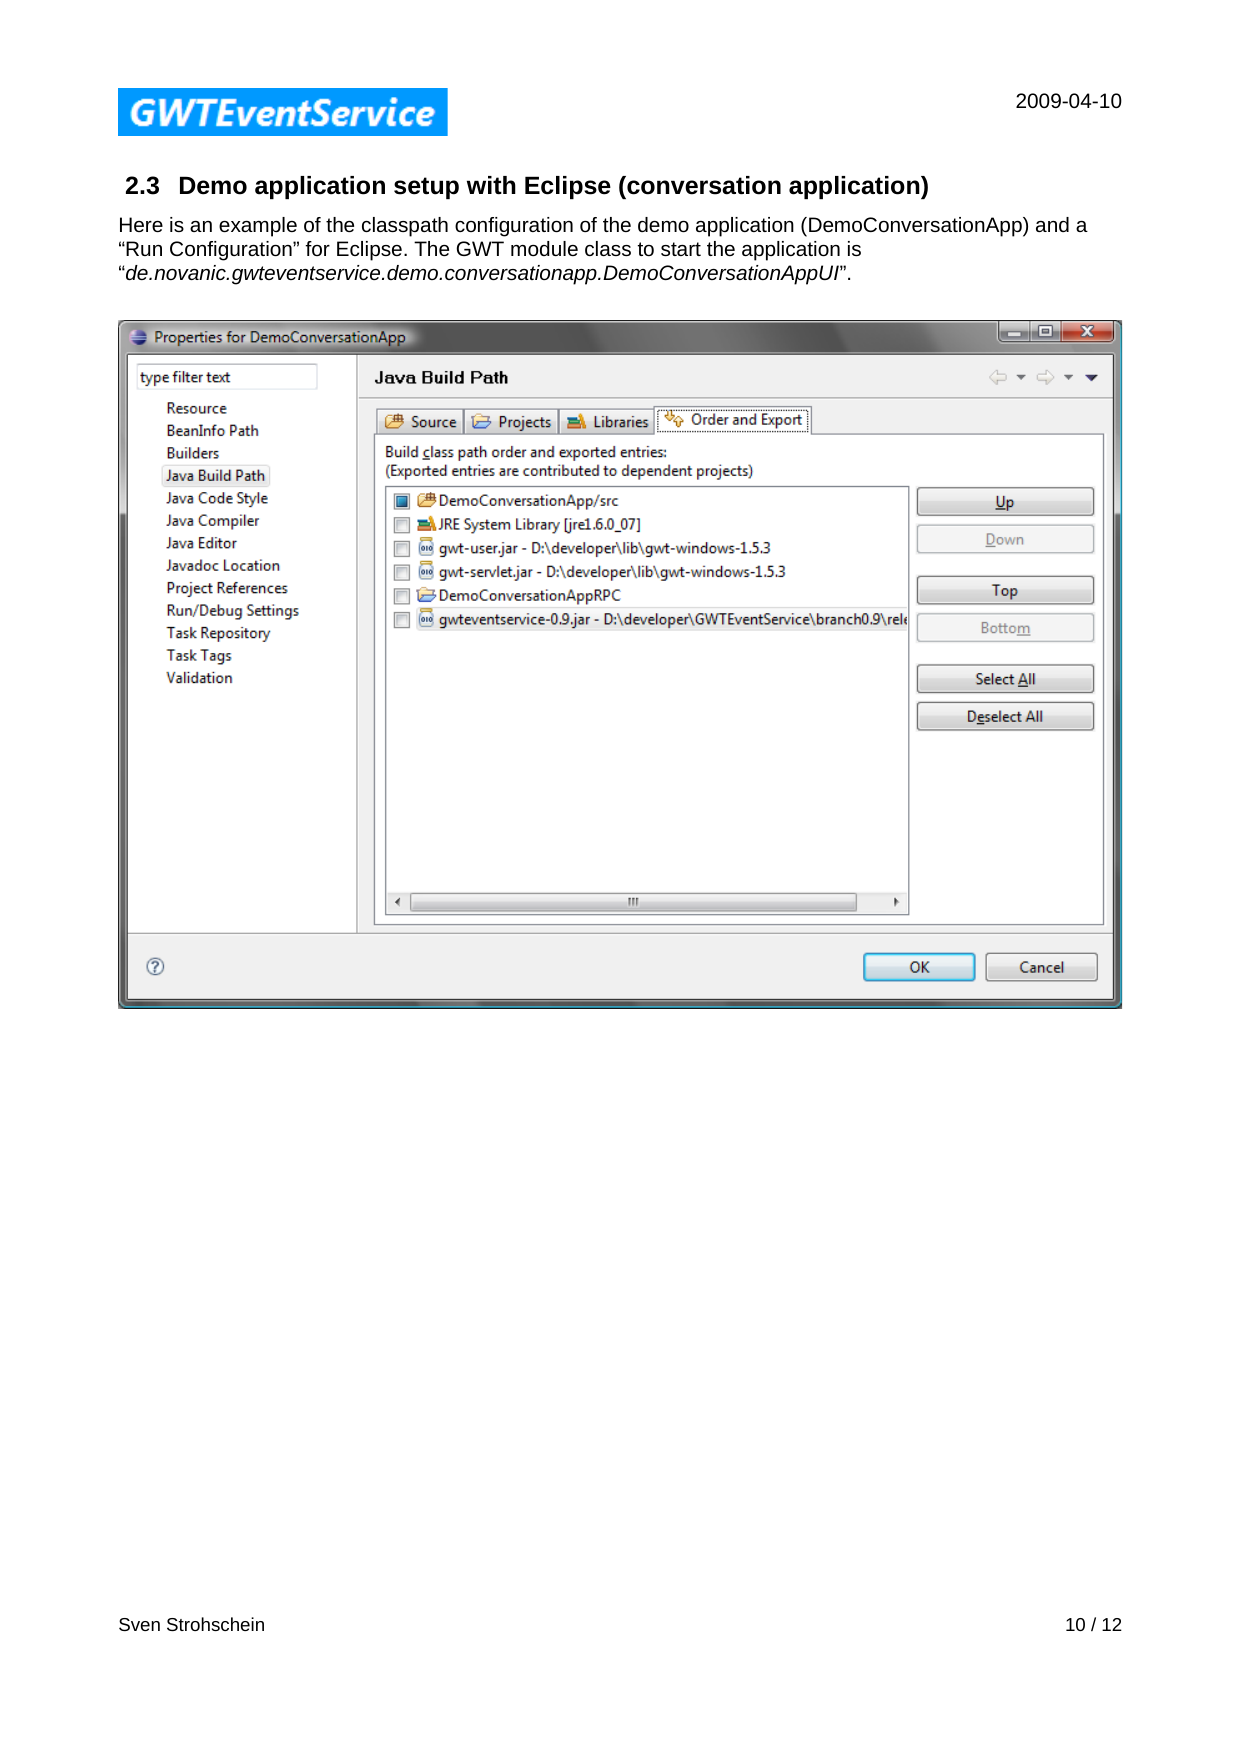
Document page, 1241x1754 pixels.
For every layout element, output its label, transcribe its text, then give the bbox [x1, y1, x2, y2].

text Here is an example of the classpath configuration of the demo application (DemoConversationApp) and a “Run Configuration” for Eclipse. The GWT module class to start the application is “de.novanic.gwteventservice.demo.conversationapp.DemoConversationAppUI”. [118, 212, 1122, 284]
subtitle Demo application setup with Eclipse (conversation application) [118, 171, 1122, 200]
picture [118, 320, 1123, 1009]
picture [118, 88, 448, 136]
